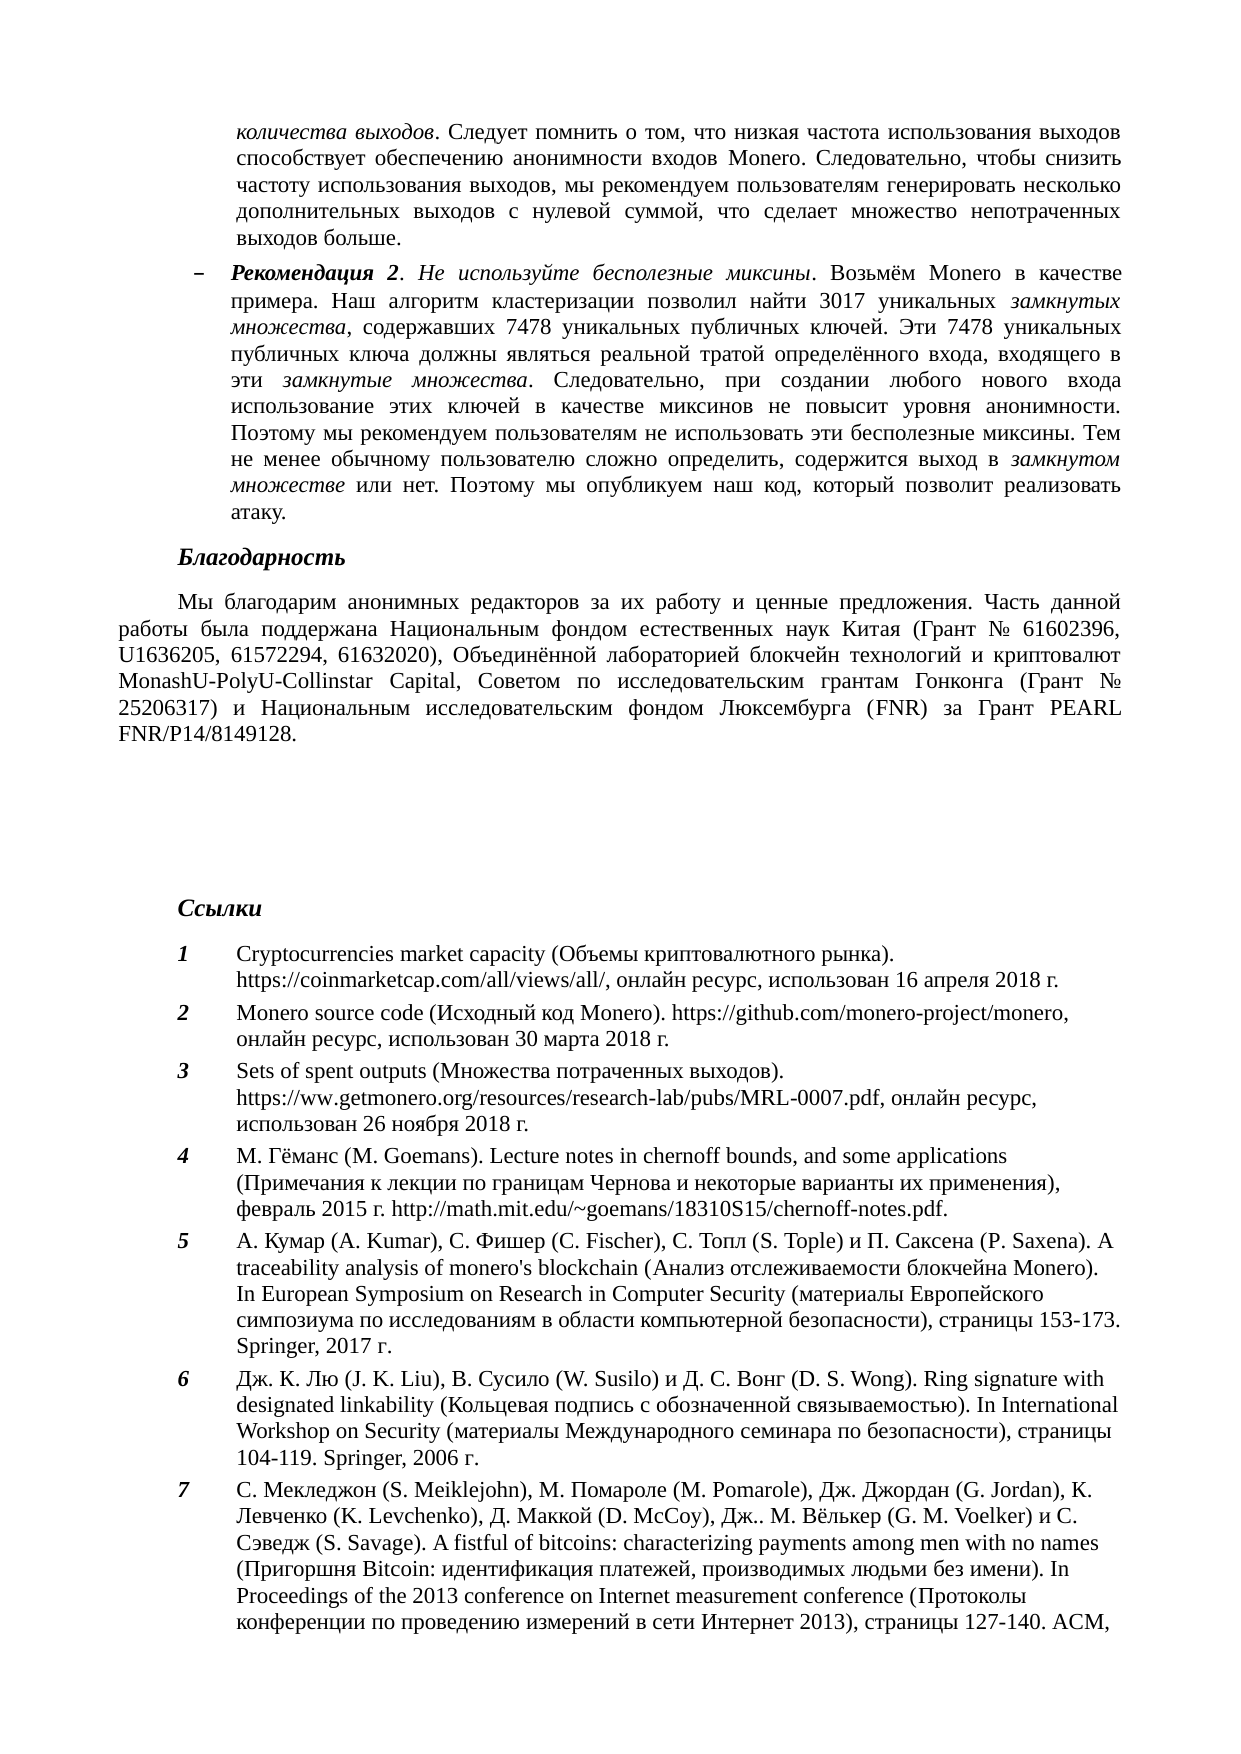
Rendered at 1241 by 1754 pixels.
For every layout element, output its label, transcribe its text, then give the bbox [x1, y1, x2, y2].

list М. Гёманс (M. Goemans). Lecture notes in chernoff bounds, and some applications (Примечания к лекции по границам Чернова и некоторые варианты их применения), февраль 2015 г. http://math.mit.edu/~goemans/18310S15/chernoff-notes.pdf. [177, 1142, 1122, 1221]
list Cryptocurrencies market capacity (Объемы криптовалютного рынка). https://coinmarketcap.com/all/views/all/, онлайн ресурс, использован 16 апреля 2018 г. [177, 940, 1122, 993]
text Благодарность [177, 542, 1122, 571]
text Мы благодарим анонимных редакторов за их работу и ценные предложения. Часть данной работы была поддержана Национальным фондом естественных наук Китая (Грант № 61602396, U1636205, 61572294, 61632020), Объединённой лабораторией блокчейн технологий и криптовалют MonashU-PolyU-Collinstar Capital, Советом по исследовательским грантам Гонконга (Грант № 25206317) и Национальным исследовательским фондом Люксембурга (FNR) за Грант PEARL FNR/P14/8149128. [118, 588, 1122, 747]
list Sets of spent outputs (Множества потраченных выходов). https://ww.getmonero.org/resources/research-lab/pubs/MRL-0007.pdf, онлайн ресурс, использован 26 ноября 2018 г. [177, 1057, 1122, 1136]
list Рекомендация 2. Не используйте бесполезные миксины. Возьмём Monero в качестве примера. Наш алгоритм кластеризации позволил найти 3017 уникальных замкнутых множества, содержавших 7478 уникальных публичных ключей. Эти 7478 уникальных публичных ключа должны являться реальной тратой определённого входа, входящего в эти замкнутые множества. Следовательно, при создании любого нового входа использование этих ключей в качестве миксинов не повысит уровня анонимности. Поэтому мы рекомендуем пользователям не использовать эти бесполезные миксины. Тем не менее обычному пользователю сложно определить, содержится выход в замкнутом множестве или нет. Поэтому мы опубликуем наш код, который позволит реализовать атаку. [193, 256, 1122, 524]
list количества выходов. Следует помнить о том, что низкая частота использования выходов способствует обеспечению анонимности входов Monero. Следовательно, чтобы снизить частоту использования выходов, мы рекомендуем пользователям генерировать несколько дополнительных выходов с нулевой суммой, что сделает множество непотраченных выходов больше. [177, 118, 1122, 250]
text Ссылки [177, 893, 1122, 922]
list Дж. К. Лю (J. K. Liu), В. Сусило (W. Susilo) и Д. С. Вонг (D. S. Wong). Ring signature with designated linkability (Кольцевая подпись с обозначенной связываемостью). In International Workshop on Security (материалы Международного семинара по безопасности), страницы 104-119. Springer, 2006 г. [177, 1365, 1122, 1470]
list А. Кумар (A. Kumar), С. Фишер (C. Fischer), С. Топл (S. Tople) и П. Саксена (P. Saxena). A traceability analysis of monero's blockchain (Анализ отслеживаемости блокчейна Monero). In European Symposium on Research in Computer Security (материалы Европейского симпозиума по исследованиям в области компьютерной безопасности), страницы 153-173. Springer, 2017 г. [177, 1227, 1122, 1359]
list Monero source code (Исходный код Monero). https://github.com/monero-project/monero, онлайн ресурс, использован 30 марта 2018 г. [177, 998, 1122, 1051]
list С. Мекледжон (S. Meiklejohn), М. Помароле (M. Pomarole), Дж. Джордан (G. Jordan), К. Левченко (K. Levchenko), Д. Маккой (D. McCoy), Дж.. М. Вёлькер (G. M. Voelker) и С. Сэведж (S. Savage). A fistful of bitcoins: characterizing payments among men with no names (Пригоршня Bitcoin: идентификация платежей, производимых людьми без имени). In Proceedings of the 2013 conference on Internet measurement conference (Протоколы конференции по проведению измерений в сети Интернет 2013), страницы 127-140. ACM, [177, 1476, 1122, 1634]
